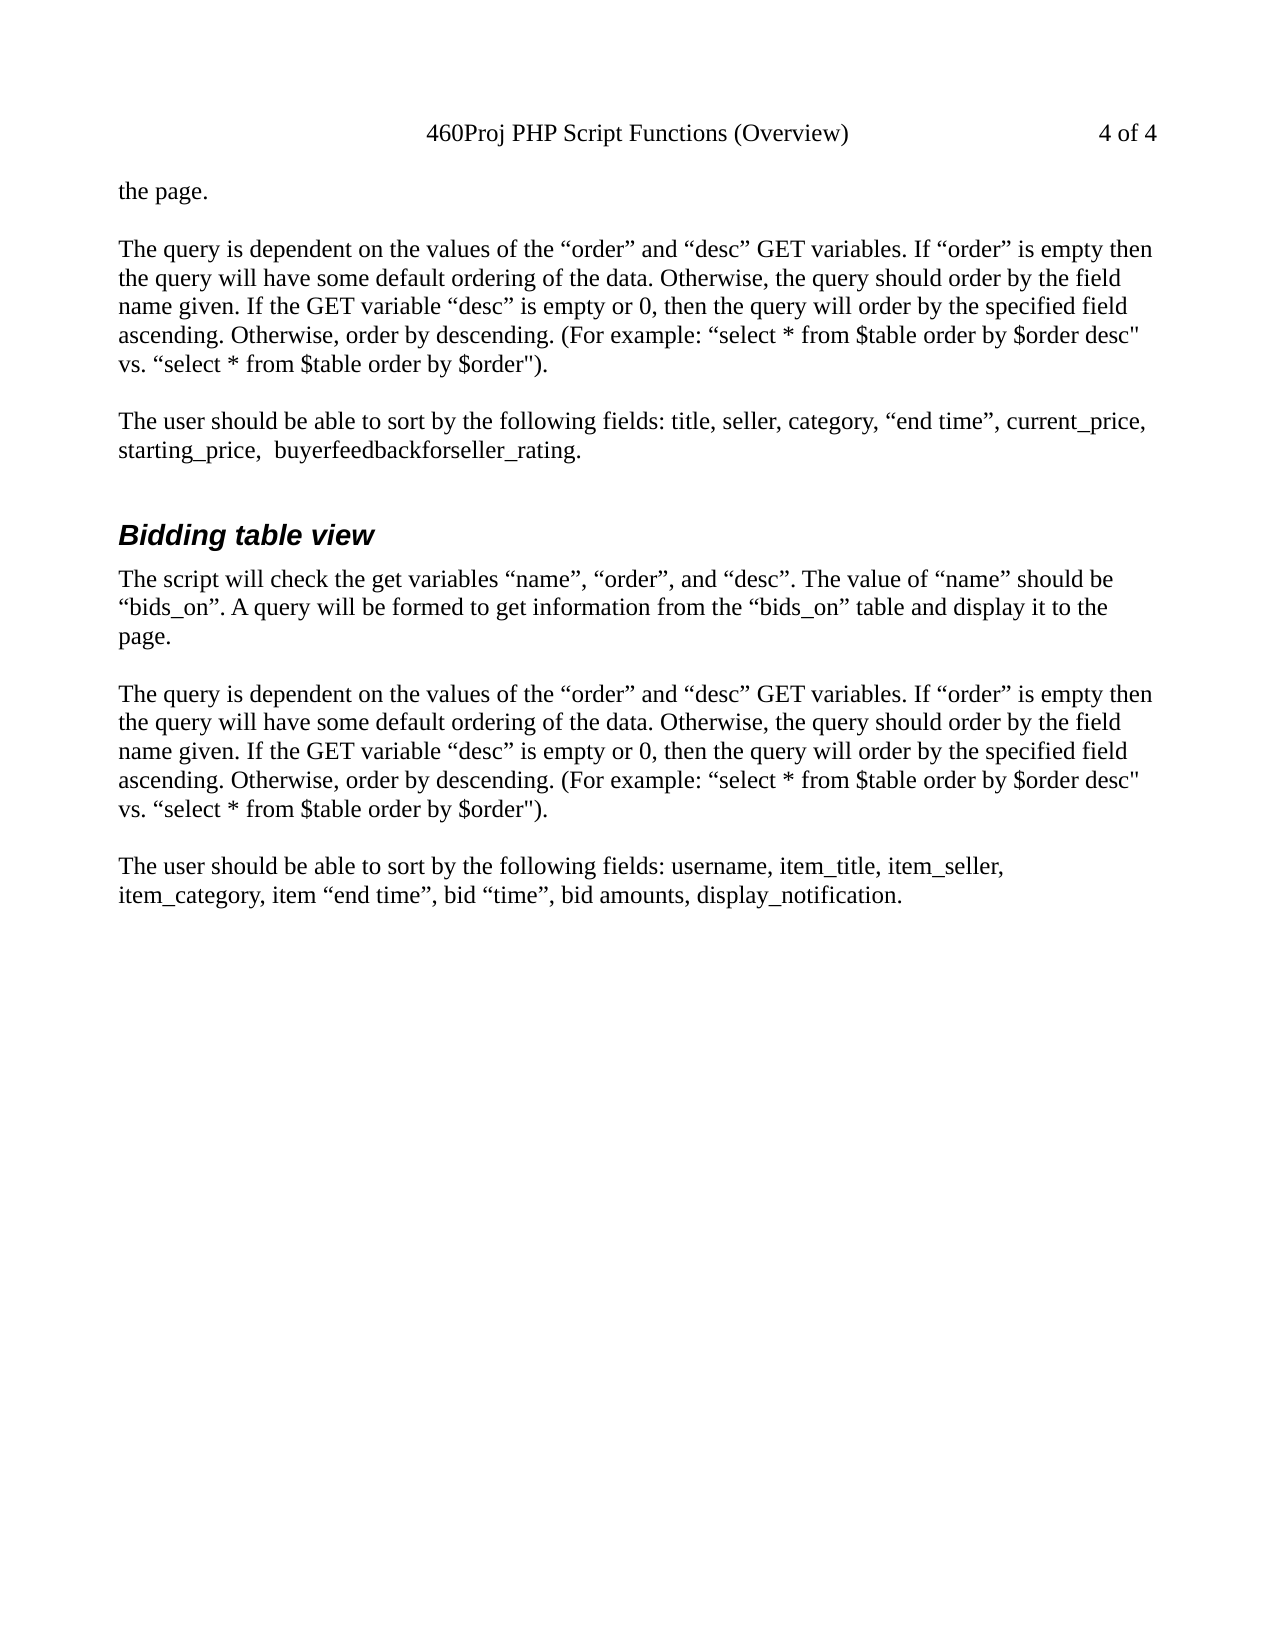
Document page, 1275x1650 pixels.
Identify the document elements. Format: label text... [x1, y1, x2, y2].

text The script will check the get variables “name”, “order”, and “desc”. The value of “name” should be “bids_on”. A query will be formed to get information from the “bids_on” table and display it to the page. [118, 564, 1157, 650]
text the page. [118, 176, 1157, 205]
text The user should be able to sort by the following fields: title, seller, category, “end time”, current_price, starting_price, buyerfeedbackforseller_rating. [118, 406, 1157, 464]
subtitle Bidding table view [118, 518, 1157, 551]
text The query is dependent on the values of the “order” and “desc” GET variables. If “order” is empty then the query will have some default ordering of the data. Otherwise, the query should order by the field name given. If the GET variable “desc” is empty or 0, then the query will order by the specified field ascending. Otherwise, order by descending. (For example: “select * from $table order by $order desc" vs. “select * from $table order by $order"). [118, 234, 1157, 378]
text The user should be able to sort by the following fields: username, item_title, item_seller, item_category, item “end time”, bid “time”, bid amounts, display_notification. [118, 851, 1157, 909]
text The query is dependent on the values of the “order” and “desc” GET variables. If “order” is empty then the query will have some default ordering of the data. Otherwise, the query should order by the field name given. If the GET variable “desc” is empty or 0, then the query will order by the specified field ascending. Otherwise, order by descending. (For example: “select * from $table order by $order desc" vs. “select * from $table order by $order"). [118, 679, 1157, 822]
